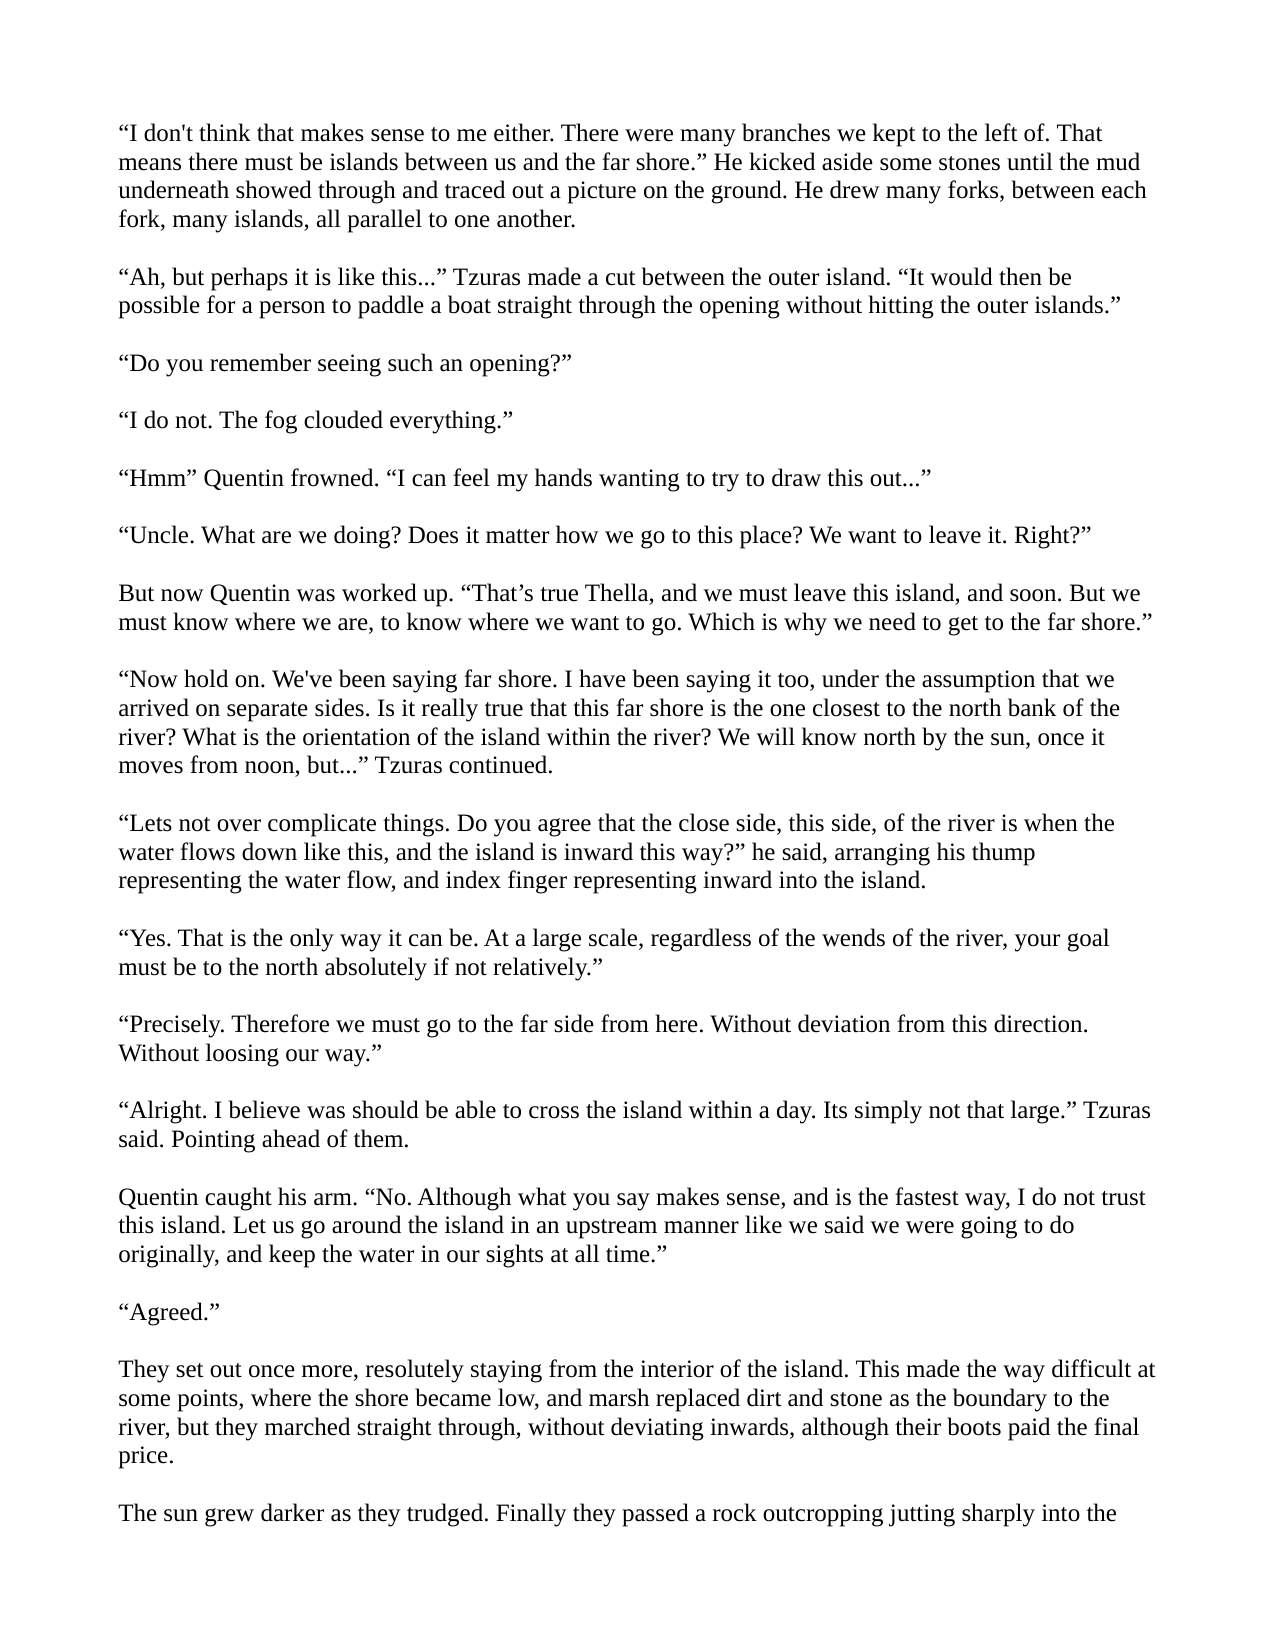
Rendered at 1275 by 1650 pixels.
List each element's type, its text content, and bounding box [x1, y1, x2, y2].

text “Alright. I believe was should be able to cross the island within a day. Its simply not that large.” Tzuras said. Pointing ahead of them. [118, 1096, 1157, 1153]
text “Lets not over complicate things. Do you agree that the close side, this side, of the river is when the water flows down like this, and the island is inward this way?” he said, arranging his thump representing the water flow, and index finger representing inward into the island. [118, 808, 1157, 894]
text “Precisely. Therefore we must go to the far side from here. Without deviation from this direction. Without loosing our way.” [118, 1009, 1157, 1067]
text “Hmm” Quentin frowned. “I can feel my hands wanting to try to draw this out...” [118, 463, 1157, 492]
text “I do not. The fog clouded everything.” [118, 406, 1157, 434]
text They set out once more, resolutely staying from the interior of the island. This made the way difficult at some points, where the shore became low, and marsh replaced dirt and stone as the boundary to the river, but they marched straight through, without deviating inwards, although their boots paid the final price. [118, 1354, 1157, 1469]
text But now Quentin was worked up. “That’s true Thella, and we must leave this island, and soon. But we must know where we are, to know where we want to go. Which is why we need to get to the far shore.” [118, 578, 1157, 636]
text “Now hold on. We've been saying far shore. I have been saying it too, under the assumption that we arrived on separate sides. Is it really true that this far shore is the one closest to the north bank of the river? What is the orientation of the island within the river? We will know north by the sun, once it moves from noon, but...” Tzuras continued. [118, 664, 1157, 779]
text “Agreed.” [118, 1297, 1157, 1326]
text Quentin caught his arm. “No. Although what you say makes sense, and is the fastest way, I do not trust this island. Let us go around the island in an upstream manner like we said we were going to do originally, and keep the water in our sights at all time.” [118, 1182, 1157, 1268]
text “Ah, but perhaps it is like this...” Tzuras made a cut between the outer island. “It would then be possible for a person to paddle a boat straight through the opening without hitting the outer islands.” [118, 262, 1157, 319]
text “I don't think that makes sense to me either. There were many branches we kept to the left of. That means there must be islands between us and the far shore.” He kicked aside some stones until the mud underneath showed through and traced out a picture on the ground. He drew many forks, between each fork, many islands, all parallel to one another. [118, 118, 1157, 233]
text “Uncle. What are we doing? Does it matter how we go to this place? We want to leave it. Right?” [118, 521, 1157, 549]
text “Do you remember seeing such an opening?” [118, 348, 1157, 377]
text The sun grew darker as they trudged. Finally they passed a rock outcropping jutting sharply into the [118, 1498, 1157, 1527]
text “Yes. That is the only way it can be. At a large scale, regardless of the wends of the river, your goal must be to the north absolutely if not relatively.” [118, 923, 1157, 981]
